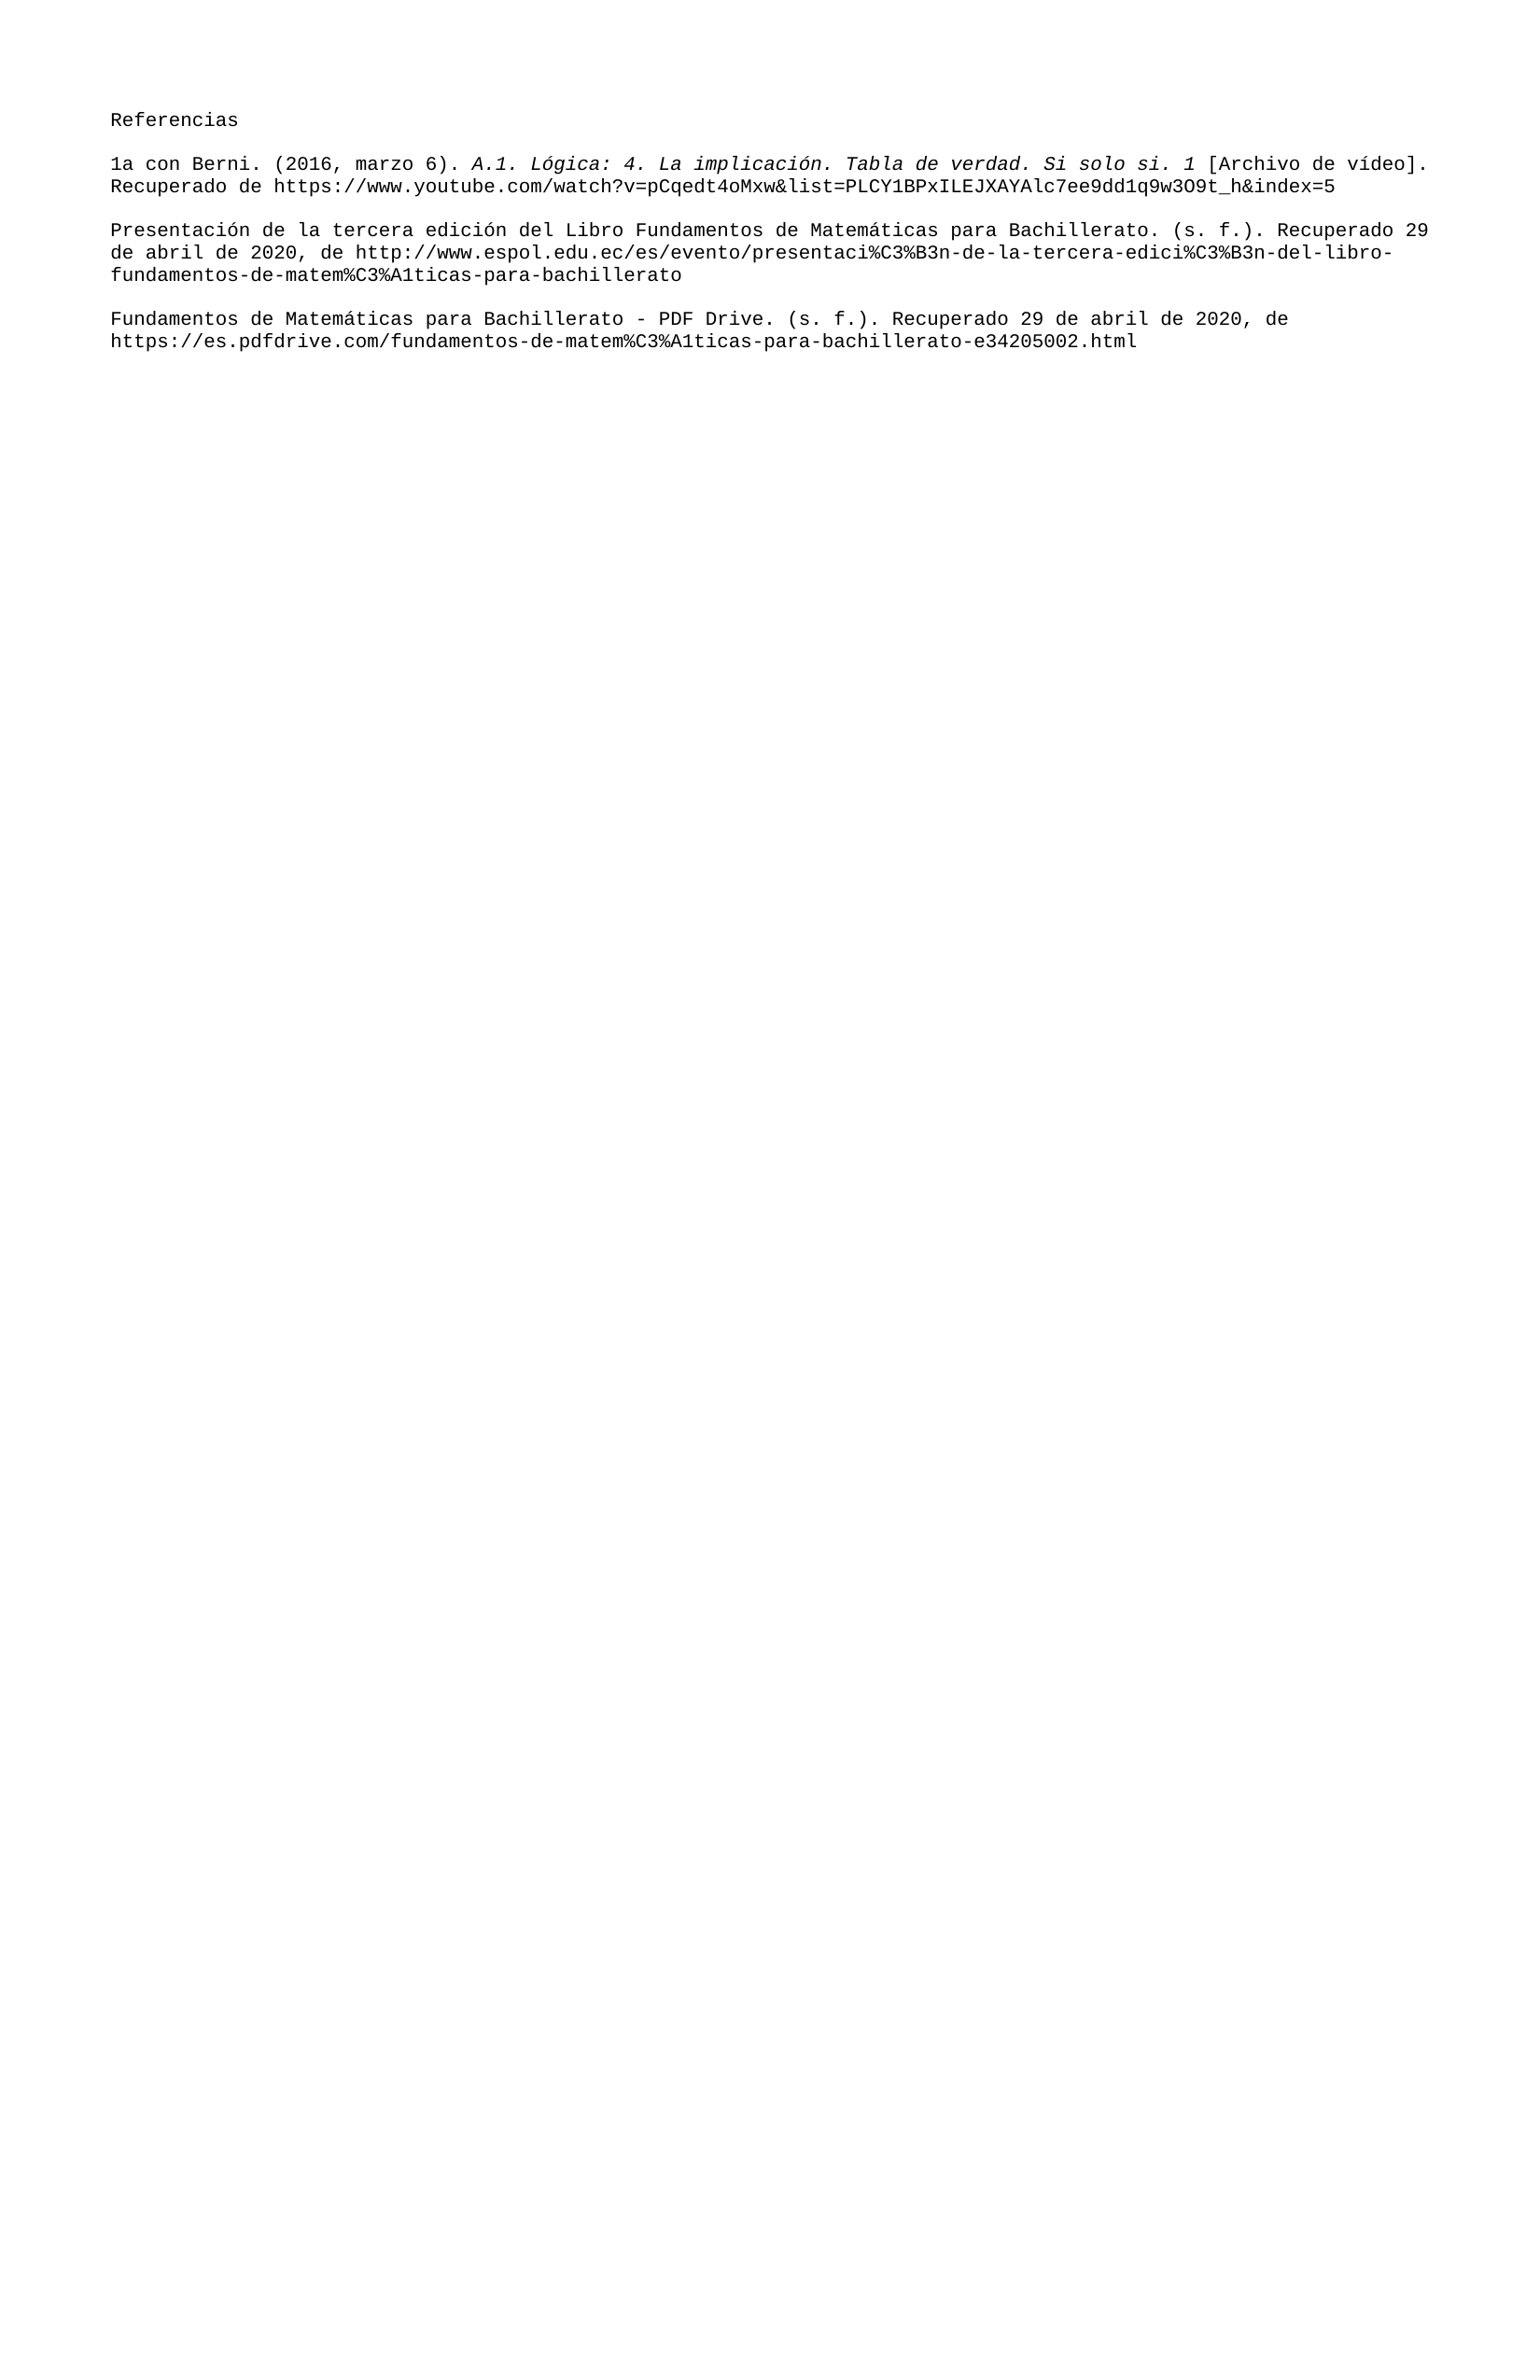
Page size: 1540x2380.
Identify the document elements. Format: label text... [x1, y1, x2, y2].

text Presentación de la tercera edición del Libro Fundamentos de Matemáticas para Bachillerato. (s. f.). Recuperado 29 de abril de 2020, de http://www.espol.edu.ec/es/evento/presentaci%C3%B3n-de-la-tercera-edici%C3%B3n-del-libro-fundamentos-de-matem%C3%A1ticas-para-bachillerato [110, 220, 1430, 287]
text Referencias [110, 110, 1430, 133]
text 1a con Berni. (2016, marzo 6). A.1. Lógica: 4. La implicación. Tabla de verdad. Si solo si. 1 [Archivo de vídeo]. Recuperado de https://www.youtube.com/watch?v=pCqedt4oMxw&list=PLCY1BPxILEJXAYAlc7ee9dd1q9w3O9t_h&index=5 [110, 154, 1430, 199]
text Fundamentos de Matemáticas para Bachillerato - PDF Drive. (s. f.). Recuperado 29 de abril de 2020, de https://es.pdfdrive.com/fundamentos-de-matem%C3%A1ticas-para-bachillerato-e34205002.html [110, 309, 1430, 353]
